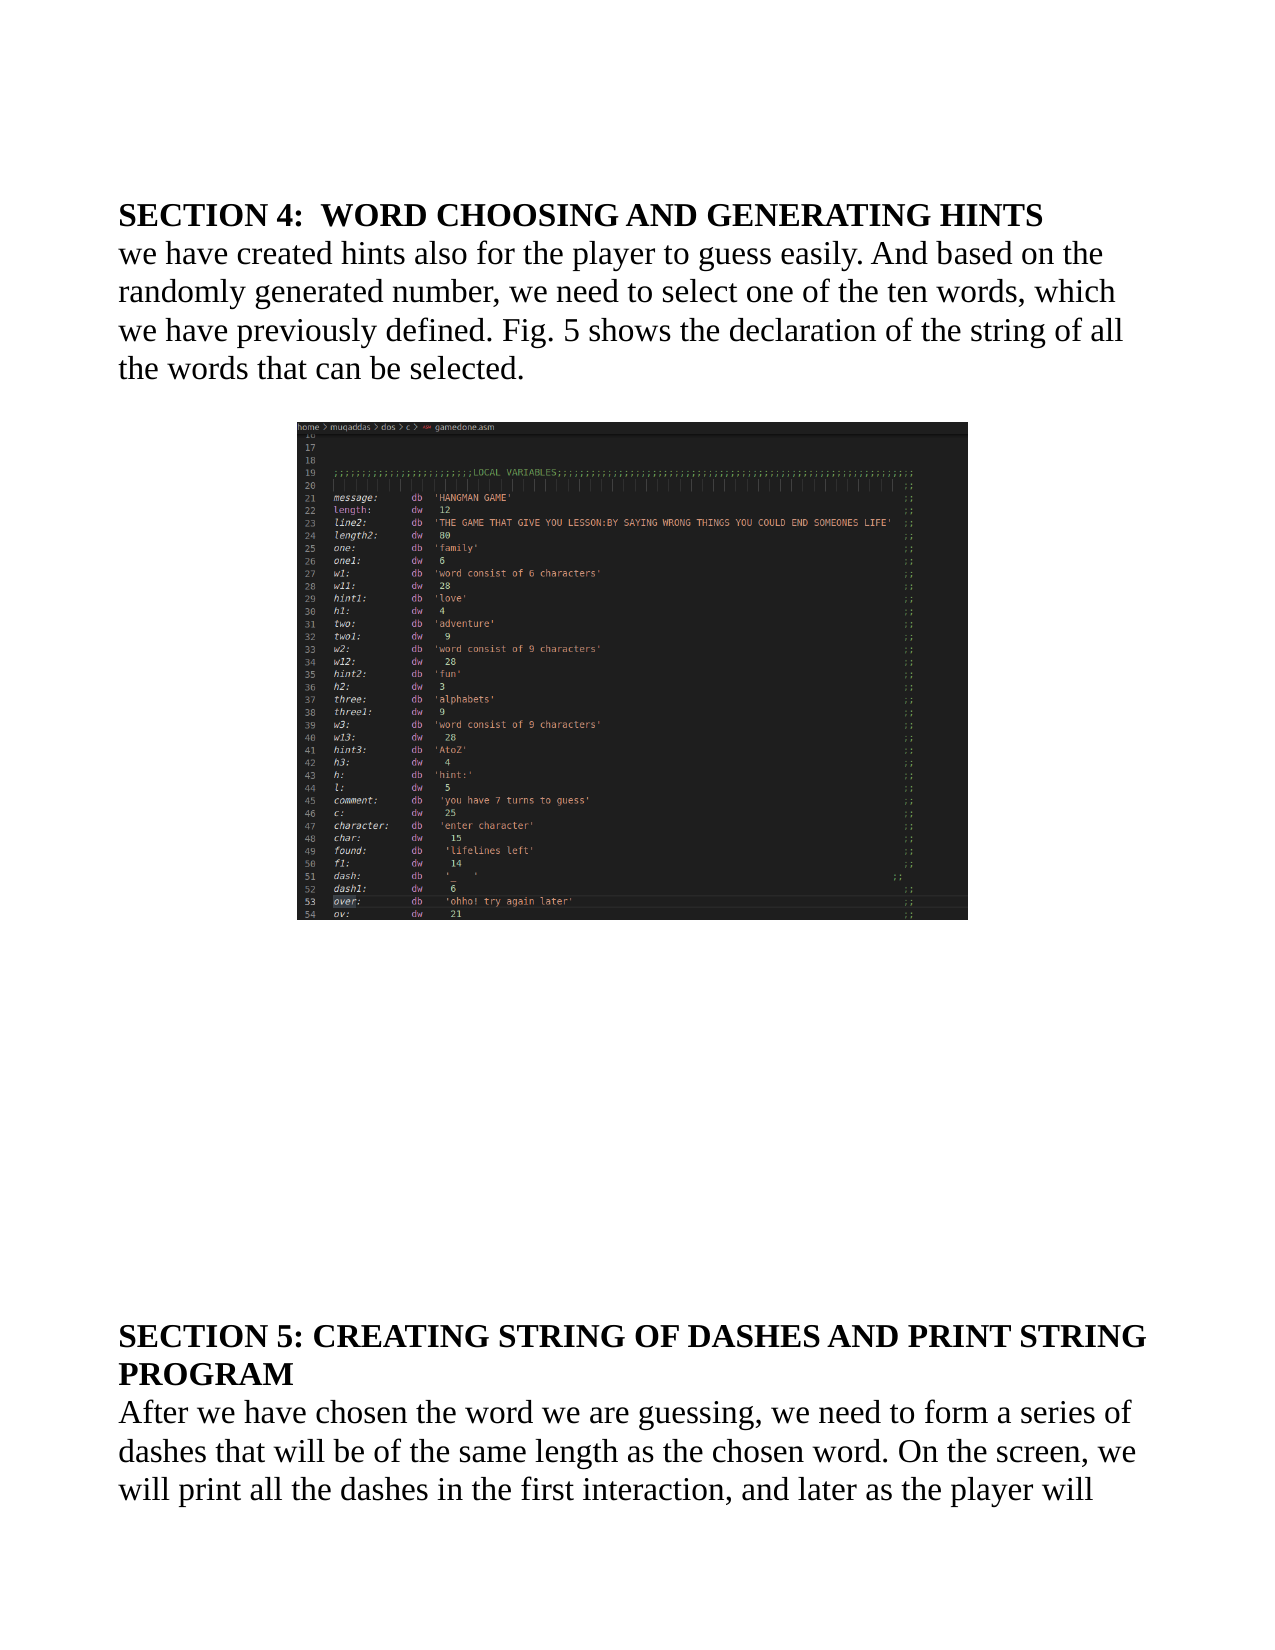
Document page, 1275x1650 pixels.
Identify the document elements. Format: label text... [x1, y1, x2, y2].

text After we have chosen the word we are guessing, we need to form a series of dashes that will be of the same length as the chosen word. On the screen, we will print all the dashes in the first interaction, and later as the player will [118, 1393, 1157, 1508]
text SECTION 4: WORD CHOOSING AND GENERATING HINTS [118, 195, 1157, 233]
text SECTION 5: CREATING STRING OF DASHES AND PRINT STRING PROGRAM [118, 1316, 1157, 1393]
picture [297, 422, 968, 920]
text we have created hints also for the player to guess easily. And based on the randomly generated number, we need to select one of the ten words, which we have previously defined. Fig. 5 shows the declaration of the string of all the words that can be selected. [118, 233, 1157, 386]
